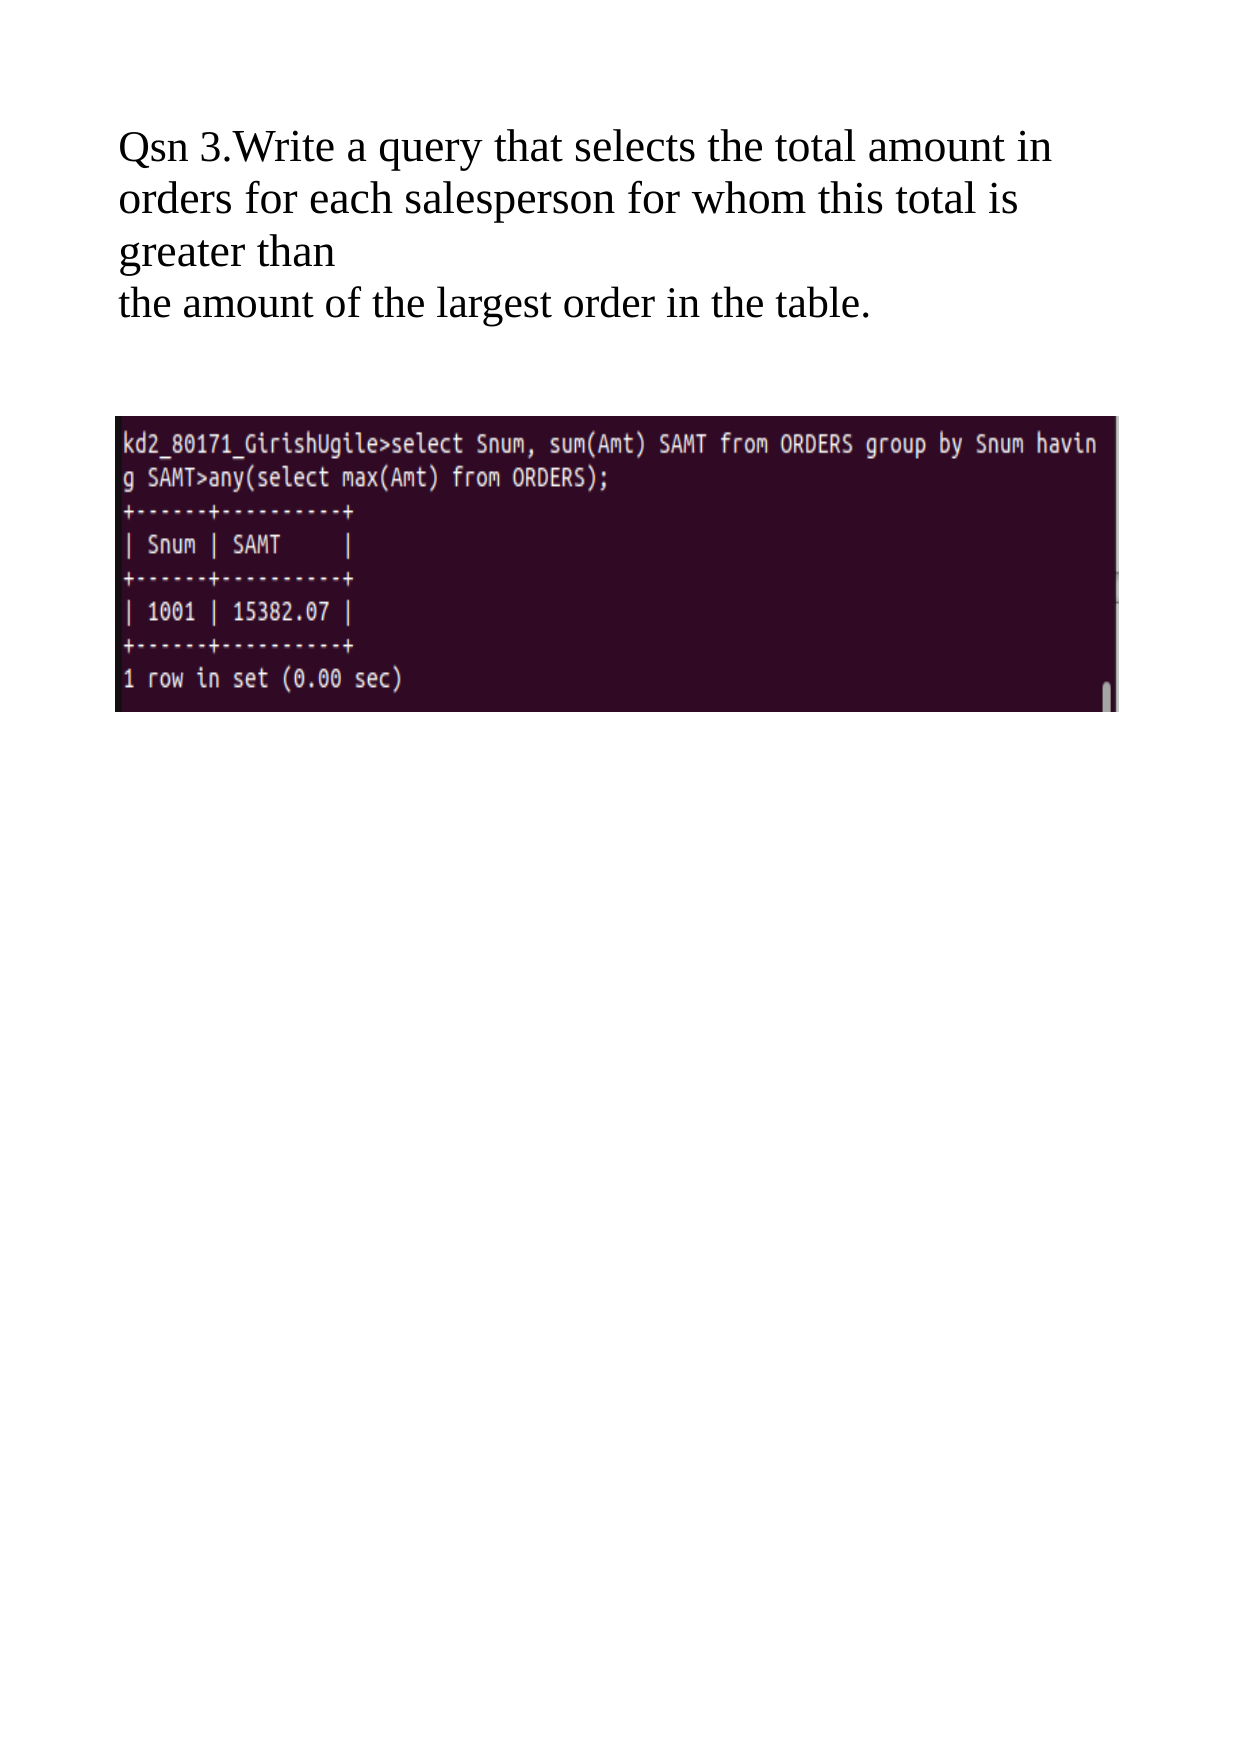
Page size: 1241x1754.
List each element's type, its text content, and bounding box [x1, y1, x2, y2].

text Qsn 3.Write a query that selects the total amount in orders for each salesperson for whom this total is greater than [118, 118, 1122, 276]
picture [115, 416, 1119, 712]
text the amount of the largest order in the table. [118, 276, 1122, 327]
